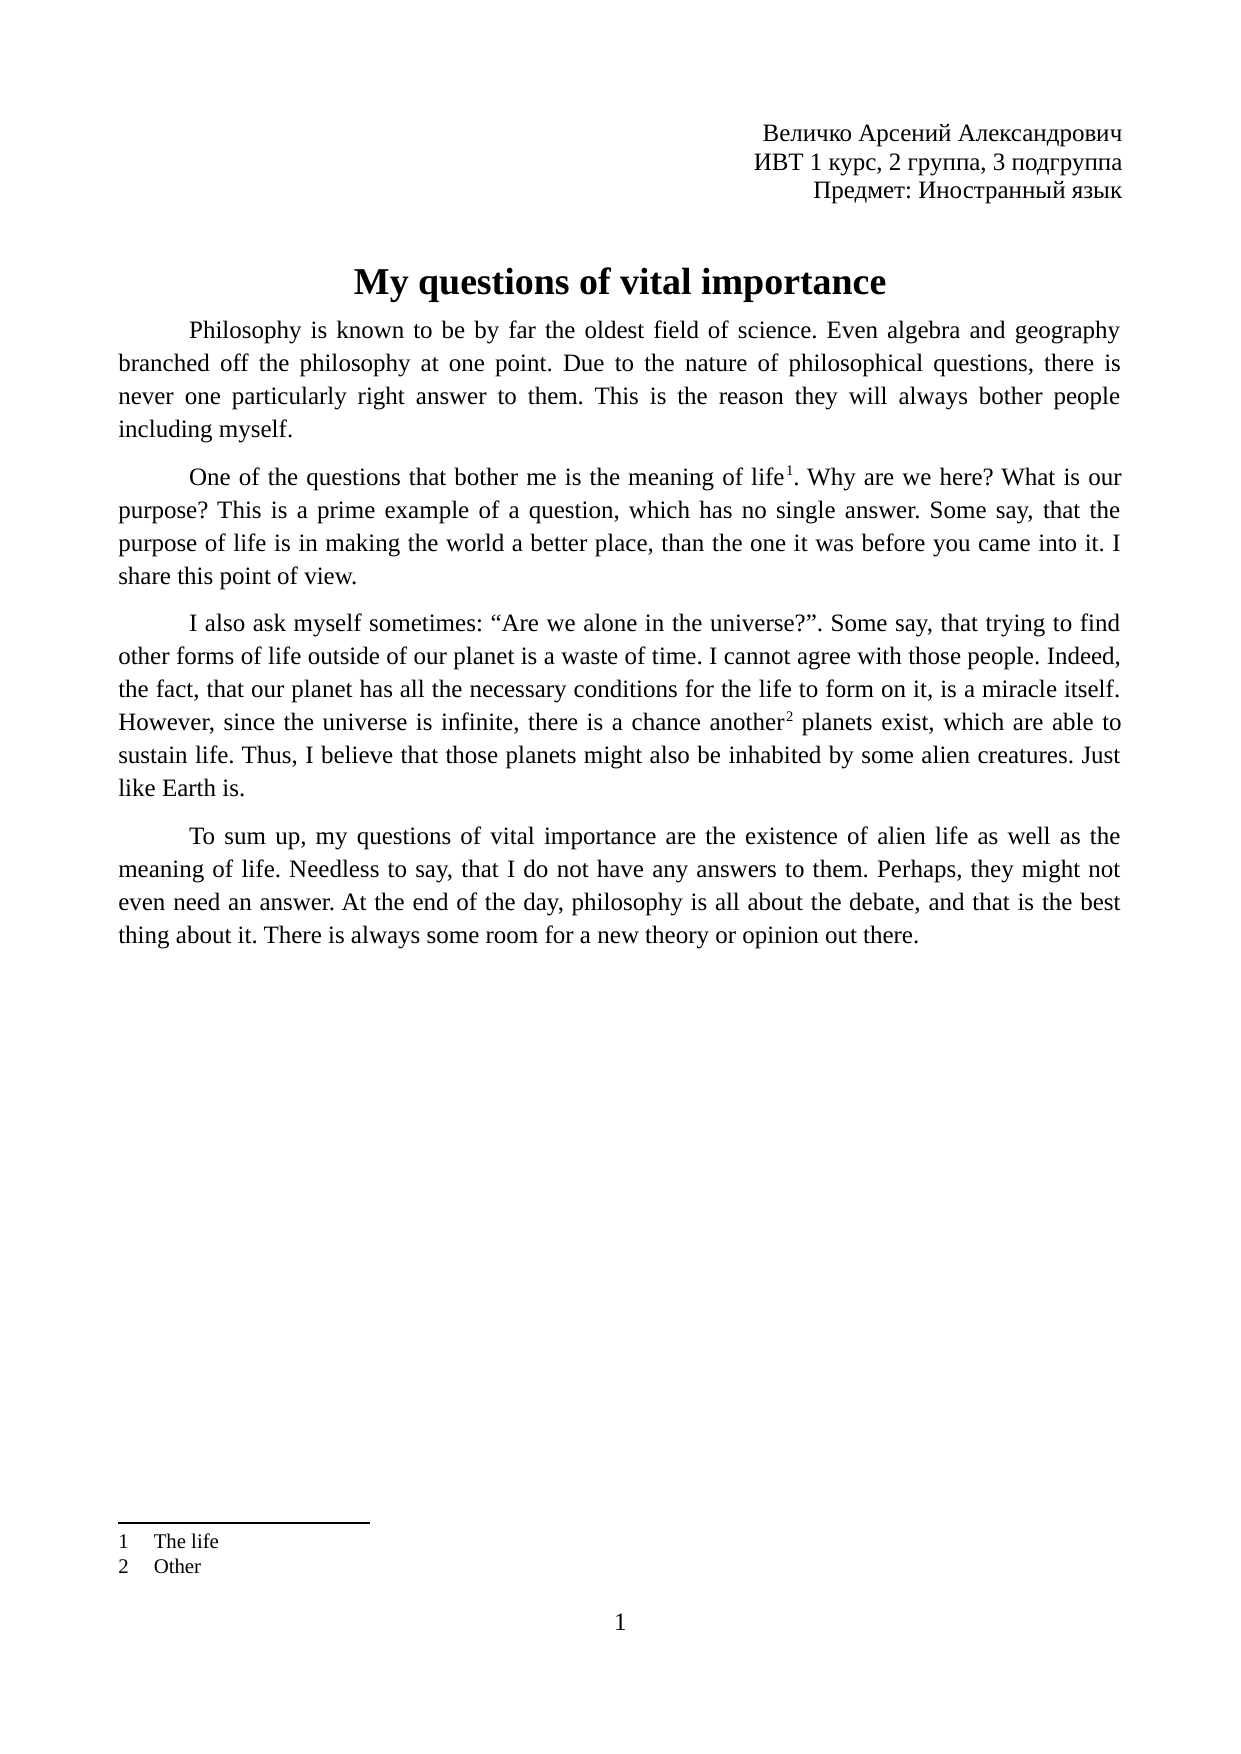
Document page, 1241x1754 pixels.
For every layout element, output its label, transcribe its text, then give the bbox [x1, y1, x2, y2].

text Other [118, 1553, 1122, 1578]
text Philosophy is known to be by far the oldest field of science. Even algebra and geography branched off the philosophy at one point. Due to the nature of philosophical questions, there is never one particularly right answer to them. This is the reason they will always bother people including myself. [118, 315, 1122, 443]
text I also ask myself sometimes: “Are we alone in the universe?”. Some say, that trying to find other forms of life outside of our planet is a waste of time. I cannot agree with those people. Indeed, the fact, that our planet has all the necessary conditions for the life to form on it, is a miracle itself. However, since the universe is infinite, there is a chance another planets exist, which are able to sustain life. Thus, I believe that those planets might also be inhabited by some alien creatures. Just like Earth is. [118, 608, 1122, 802]
subtitle My questions of vital importance [118, 259, 1122, 302]
text To sum up, my questions of vital importance are the existence of alien life as well as the meaning of life. Needless to say, that I do not have any answers to them. Perhaps, they might not even need an answer. At the end of the day, philosophy is all about the debate, and that is the best thing about it. There is always some room for a new theory or opinion out there. [118, 821, 1122, 949]
text One of the questions that bother me is the meaning of life. Why are we here? What is our purpose? This is a prime example of a question, which has no single answer. Some say, that the purpose of life is in making the world a better place, than the one it was before you came into it. I share this point of view. [118, 462, 1122, 589]
text The life [118, 1529, 1122, 1553]
